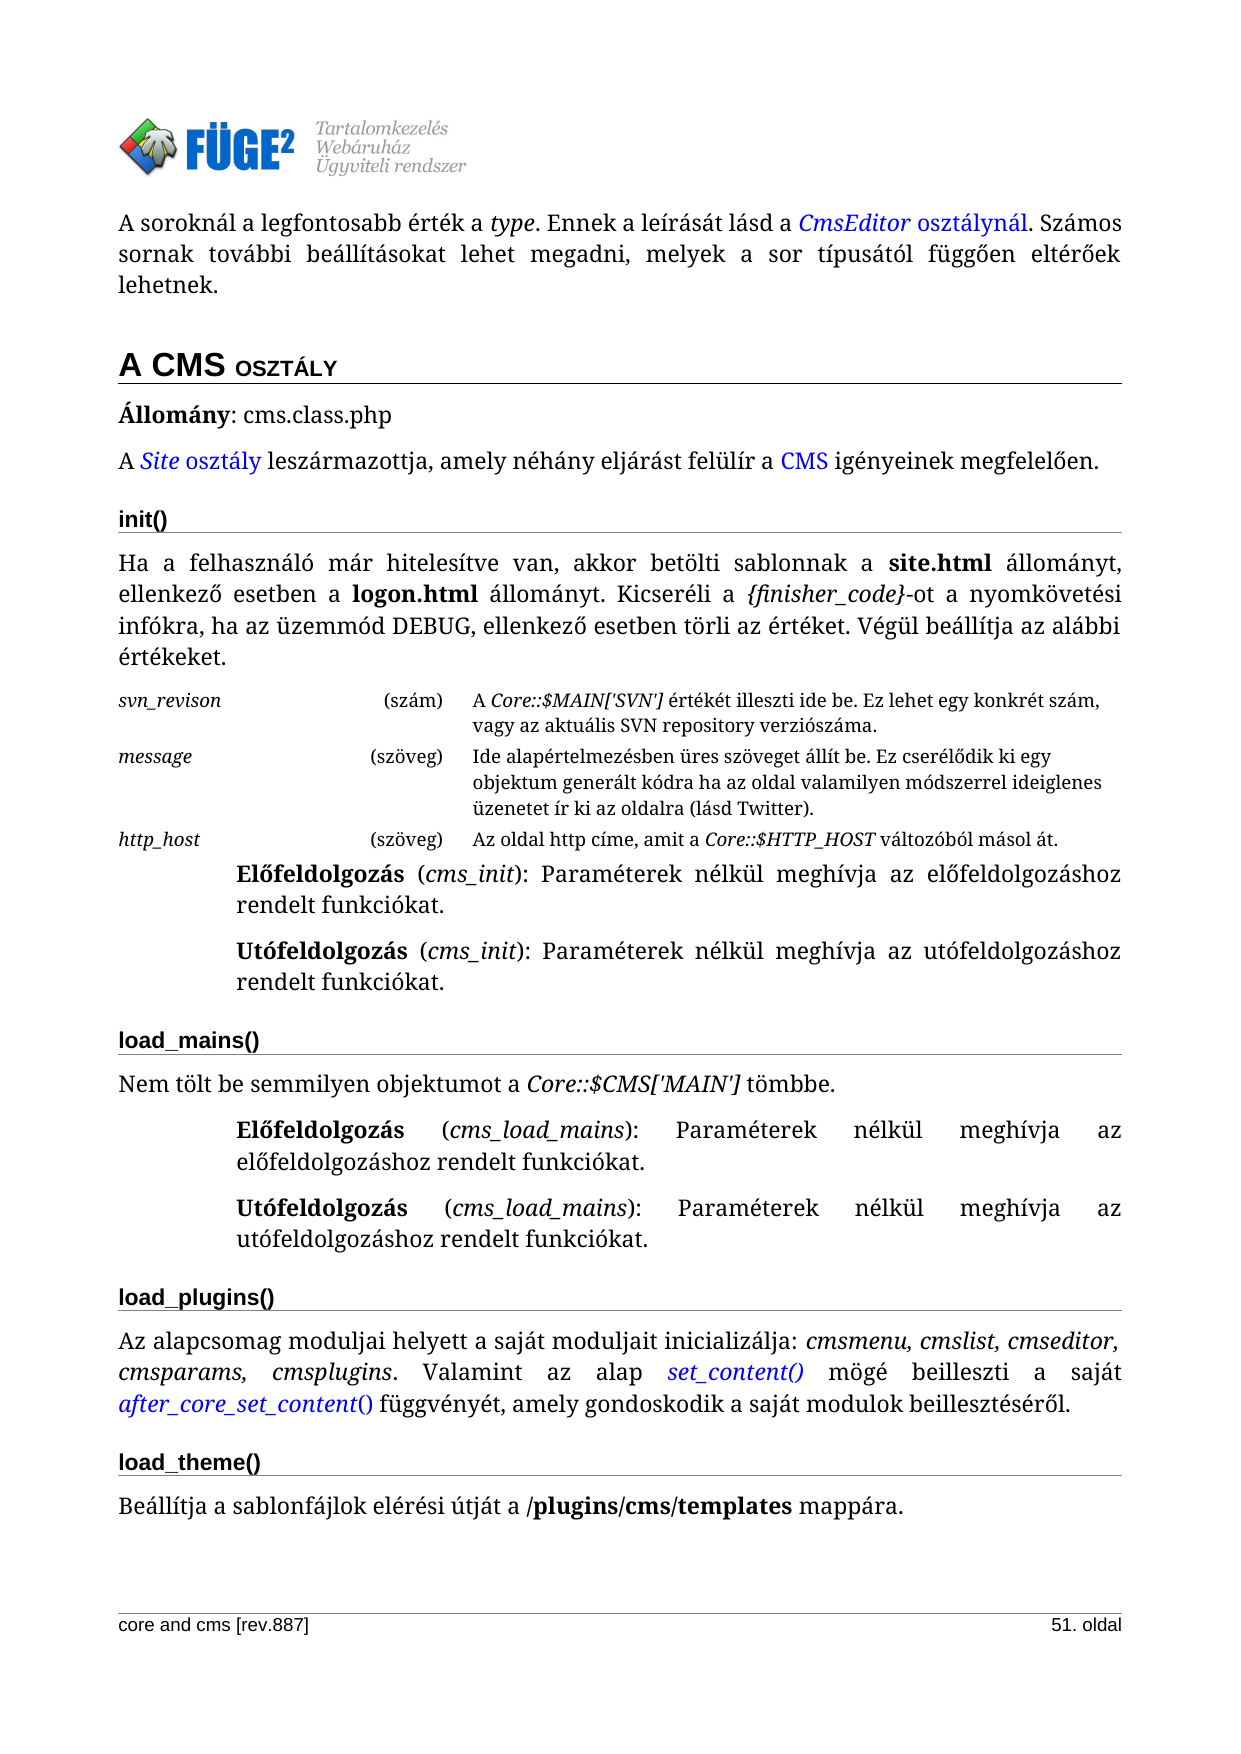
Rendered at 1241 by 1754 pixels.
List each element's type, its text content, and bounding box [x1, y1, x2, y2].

text Állomány: cms.class.php [118, 399, 1122, 430]
subtitle A CMS osztály [118, 345, 1122, 383]
text A Site osztály leszármazottja, amely néhány eljárást felülír a CMS igényeinek megfelelően. [118, 445, 1122, 476]
text A soroknál a legfontosabb érték a type. Ennek a leírását lásd a CmsEditor osztálynál. Számos sornak további beállításokat lehet megadni, melyek a sor típusától függően eltérőek lehetnek. [118, 207, 1122, 300]
text Az alapcsomag moduljai helyett a saját moduljait inicializálja: cmsmenu, cmslist, cmseditor, cmsparams, cmsplugins. Valamint az alap set_content() mögé beilleszti a saját after_core_set_content() függvényét, amely gondoskodik a saját modulok beillesztéséről. [118, 1325, 1122, 1419]
subtitle load_plugins() [118, 1284, 1122, 1310]
text Utófeldolgozás (cms_init): Paraméterek nélkül meghívja az utófeldolgozáshoz rendelt funkciókat. [236, 935, 1122, 998]
text message (szöveg) Ide alapértelmezésben üres szöveget állít be. Ez cserélődik ki egy objektum generált kódra ha az oldal valamilyen módszerrel ideiglenes üzenetet ír ki az oldalra (lásd Twitter). [118, 744, 1122, 820]
text svn_revison (szám) A Core::$MAIN['SVN'] értékét illeszti ide be. Ez lehet egy konkrét szám, vagy az aktuális SVN repository verziószáma. [118, 687, 1122, 738]
picture [118, 118, 473, 177]
text http_host (szöveg) Az oldal http címe, amit a Core::$HTTP_HOST változóból másol át. [118, 826, 1122, 852]
subtitle load_theme() [118, 1448, 1122, 1475]
text Előfeldolgozás (cms_init): Paraméterek nélkül meghívja az előfeldolgozáshoz rendelt funkciókat. [236, 858, 1122, 920]
text Utófeldolgozás (cms_load_mains): Paraméterek nélkül meghívja az utófeldolgozáshoz rendelt funkciókat. [236, 1192, 1122, 1254]
subtitle init() [118, 506, 1122, 532]
text Előfeldolgozás (cms_load_mains): Paraméterek nélkül meghívja az előfeldolgozáshoz rendelt funkciókat. [236, 1114, 1122, 1177]
text Nem tölt be semmilyen objektumot a Core::$CMS['MAIN'] tömbbe. [118, 1068, 1122, 1100]
text Ha a felhasználó már hitelesítve van, akkor betölti sablonnak a site.html állományt, ellenkező esetben a logon.html állományt. Kicseréli a {finisher_code}-ot a nyomkövetési infókra, ha az üzemmód DEBUG, ellenkező esetben törli az értéket. Végül beállítja az alábbi értékeket. [118, 547, 1122, 672]
text Beállítja a sablonfájlok elérési útját a /plugins/cms/templates mappára. [118, 1490, 1122, 1521]
subtitle load_mains() [118, 1027, 1122, 1054]
